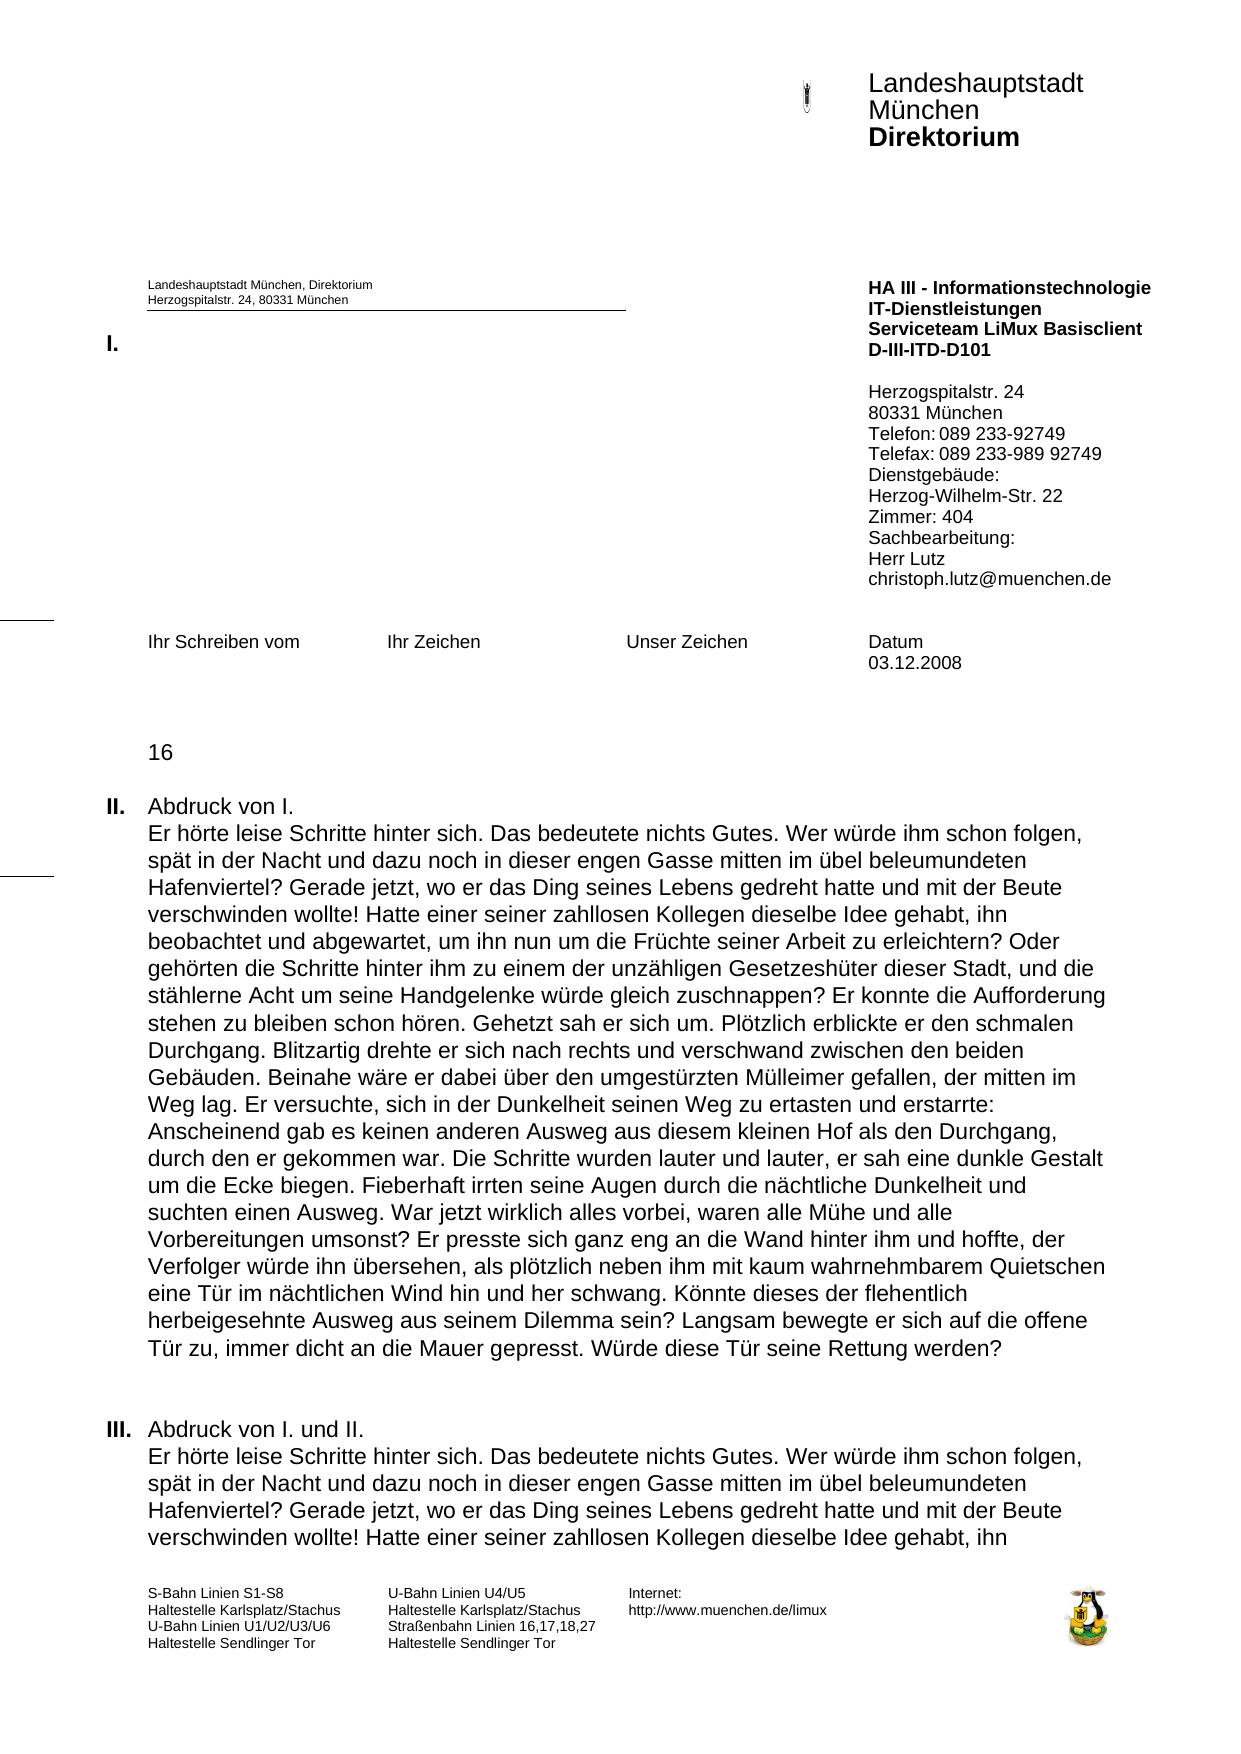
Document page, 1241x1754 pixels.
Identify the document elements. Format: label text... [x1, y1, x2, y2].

text Unser Zeichen [626, 632, 833, 653]
text 16 [148, 738, 1109, 766]
text D-III-ITD-D101 [868, 340, 1199, 361]
text Ihr Schreiben vom [148, 632, 354, 653]
text Er hörte leise Schritte hinter sich. Das bedeutete nichts Gutes. Wer würde ihm schon folgen, spät in der Nacht und dazu noch in dieser engen Gasse mitten im übel beleumundeten Hafenviertel? Gerade jetzt, wo er das Ding seines Lebens gedreht hatte und mit der Beute verschwinden wollte! Hatte einer seiner zahllosen Kollegen dieselbe Idee gehabt, ihn beobachtet und abgewartet, um ihn nun um die Früchte seiner Arbeit zu erleichtern? Oder gehörten die Schritte hinter ihm zu einem der unzähligen Gesetzeshüter dieser Stadt, und die stählerne Acht um seine Handgelenke würde gleich zuschnappen? Er konnte die Aufforderung stehen zu bleiben schon hören. Gehetzt sah er sich um. Plötzlich erblickte er den schmalen Durchgang. Blitzartig drehte er sich nach rechts und verschwand zwischen den beiden Gebäuden. Beinahe wäre er dabei über den umgestürzten Mülleimer gefallen, der mitten im Weg lag. Er versuchte, sich in der Dunkelheit seinen Weg zu ertasten und erstarrte: Anscheinend gab es keinen anderen Ausweg aus diesem kleinen Hof als den Durchgang, durch den er gekommen war. Die Schritte wurden lauter und lauter, er sah eine dunkle Gestalt um die Ecke biegen. Fieberhaft irrten seine Augen durch die nächtliche Dunkelheit und suchten einen Ausweg. War jetzt wirklich alles vorbei, waren alle Mühe und alle Vorbereitungen umsonst? Er presste sich ganz eng an die Wand hinter ihm und hoffte, der Verfolger würde ihn übersehen, als plötzlich neben ihm mit kaum wahrnehmbarem Quietschen eine Tür im nächtlichen Wind hin und her schwang. Könnte dieses der flehentlich herbeigesehnte Ausweg aus seinem Dilemma sein? Langsam bewegte er sich auf die offene Tür zu, immer dicht an die Mauer gepresst. Würde diese Tür seine Rettung werden? [148, 820, 1109, 1361]
text 03.12.2008 [868, 653, 1108, 673]
text II. Abdruck von I. [106, 793, 1109, 820]
table_header U-Bahn Linien U4/U5 Haltestelle Karlsplatz/Stachus Straßenbahn Linien 16,17,18,27 Haltestelle Sendlinger Tor [388, 1551, 628, 1652]
text Ihr Zeichen [387, 632, 593, 653]
table_header S-Bahn Linien S1-S8 Haltestelle Karlsplatz/Stachus U-Bahn Linien U1/U2/U3/U6 Haltestelle Sendlinger Tor [148, 1551, 388, 1652]
text Landeshauptstadt München, Direktorium [148, 277, 626, 292]
text Herzogspitalstr. 24, 80331 München [148, 292, 626, 307]
text Direktorium [868, 125, 1199, 152]
text München [868, 98, 1199, 125]
picture [1063, 1585, 1109, 1647]
text I. [106, 331, 136, 356]
text Herzogspitalstr. 24 80331 München Telefon: 089 233-92749 Telefax: 089 233-989 92749 Dienstgebäude: Herzog-Wilhelm-Str. 22 Zimmer: 404 Sachbearbeitung: Herr Lutz christoph.lutz@muenchen.de [868, 382, 1199, 590]
text Er hörte leise Schritte hinter sich. Das bedeutete nichts Gutes. Wer würde ihm schon folgen, spät in der Nacht und dazu noch in dieser engen Gasse mitten im übel beleumundeten Hafenviertel? Gerade jetzt, wo er das Ding seines Lebens gedreht hatte und mit der Beute verschwinden wollte! Hatte einer seiner zahllosen Kollegen dieselbe Idee gehabt, ihn [148, 1443, 1109, 1551]
text III. Abdruck von I. und II. [106, 1416, 1109, 1443]
text Datum [868, 632, 1108, 653]
text HA III - Informationstechnologie IT-Dienstleistungen Serviceteam LiMux Basisclient [868, 277, 1199, 340]
table_header [869, 1551, 1110, 1652]
picture [803, 80, 811, 113]
text Landeshauptstadt [868, 71, 1199, 98]
table_header Internet: http://www.muenchen.de/limux [628, 1551, 869, 1652]
